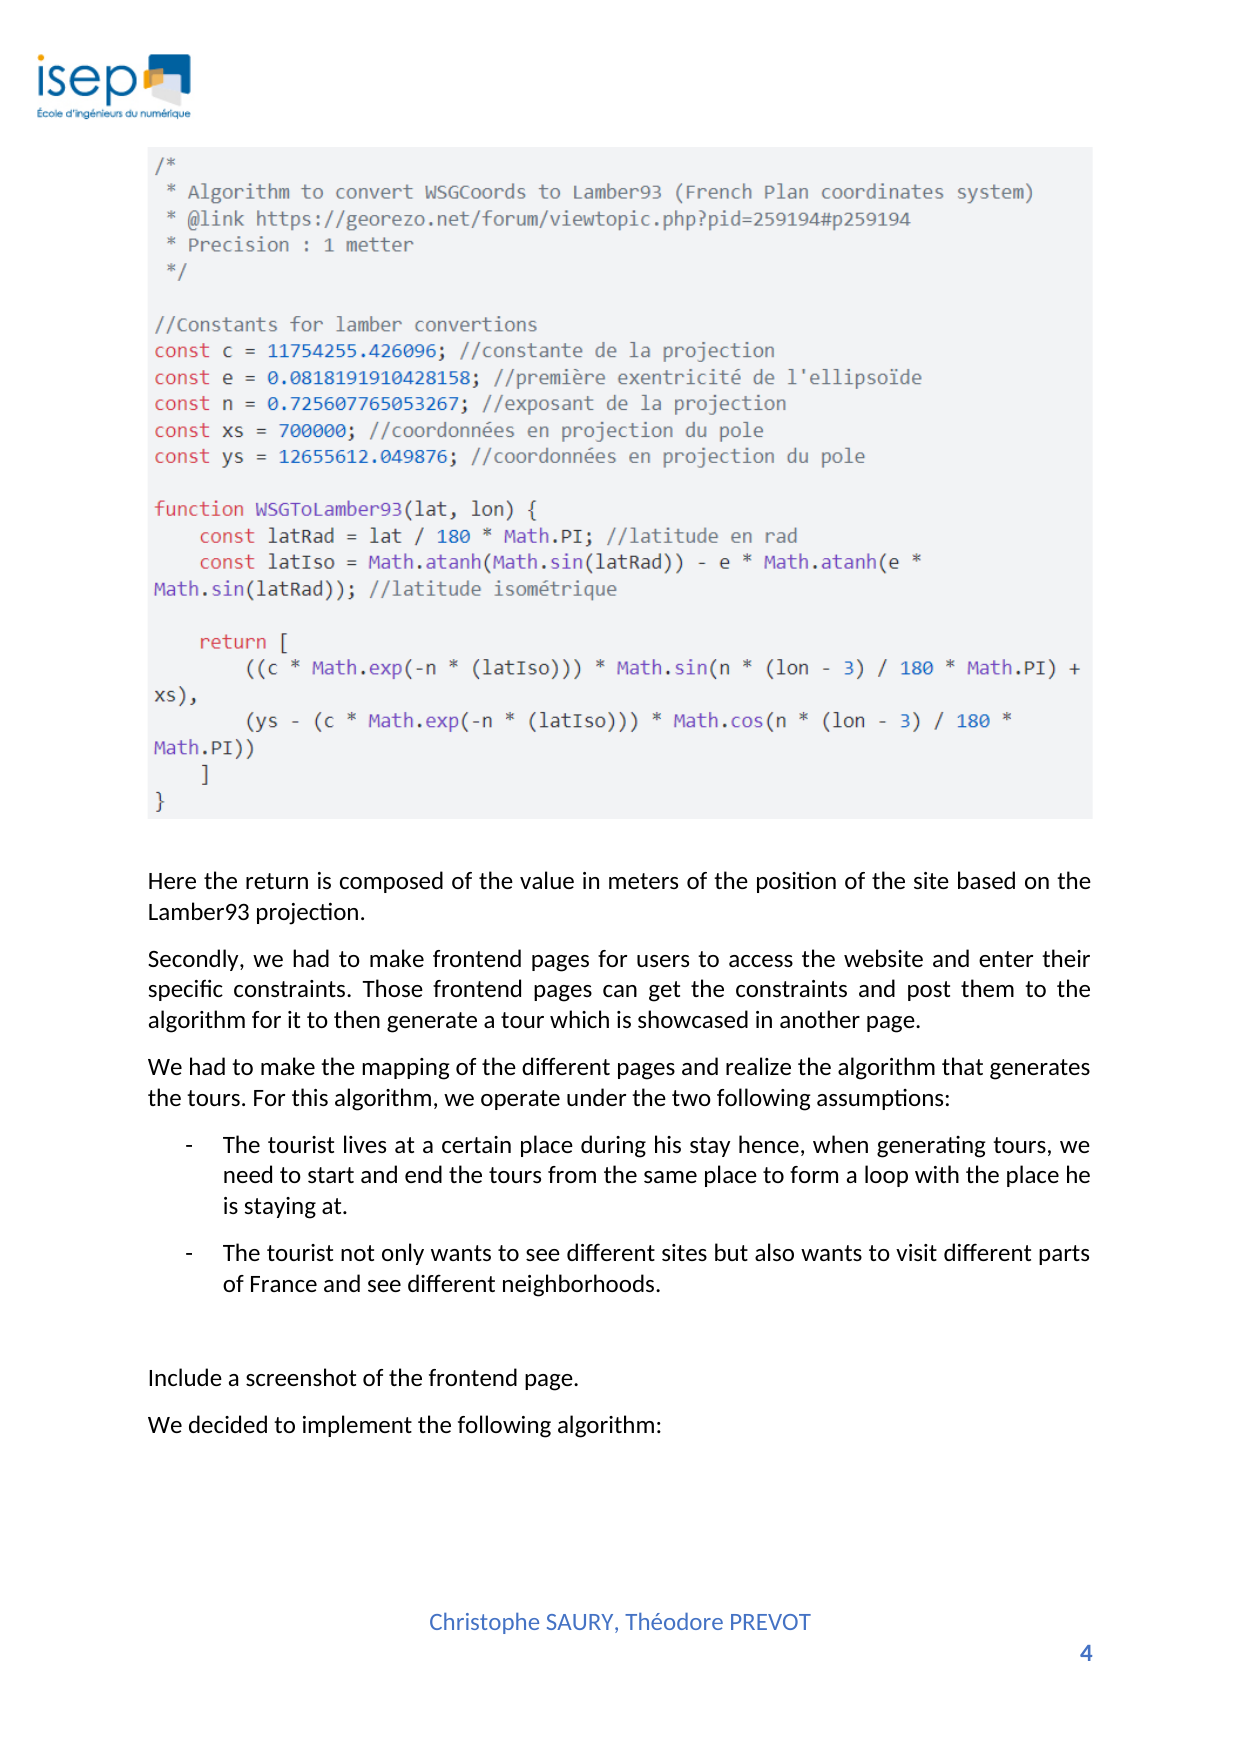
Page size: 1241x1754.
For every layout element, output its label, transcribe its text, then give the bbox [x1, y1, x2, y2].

text Secondly, we had to make frontend pages for users to access the website and enter their specific constraints. Those frontend pages can get the constraints and post them to the algorithm for it to then generate a tour which is showcased in another page. [148, 943, 1093, 1035]
list The tourist lives at a certain place during his stay hence, when generating tours, we need to start and end the tours from the same place to form a loop with the place he is staying at. [185, 1129, 1093, 1221]
text We had to make the mapping of the different pages and realize the algorithm that generates the tours. For this algorithm, we operate under the two following assumptions: [148, 1051, 1093, 1112]
list The tourist not only wants to see different sites but also wants to visit different parts of France and see different neighborhoods. [185, 1237, 1093, 1298]
text Here the return is composed of the value in meters of the position of the site based on the Lamber93 projection. [148, 865, 1093, 926]
text We decided to implement the following algorithm: [148, 1409, 1093, 1440]
text Include a screenshot of the frontend page. [148, 1362, 1093, 1393]
